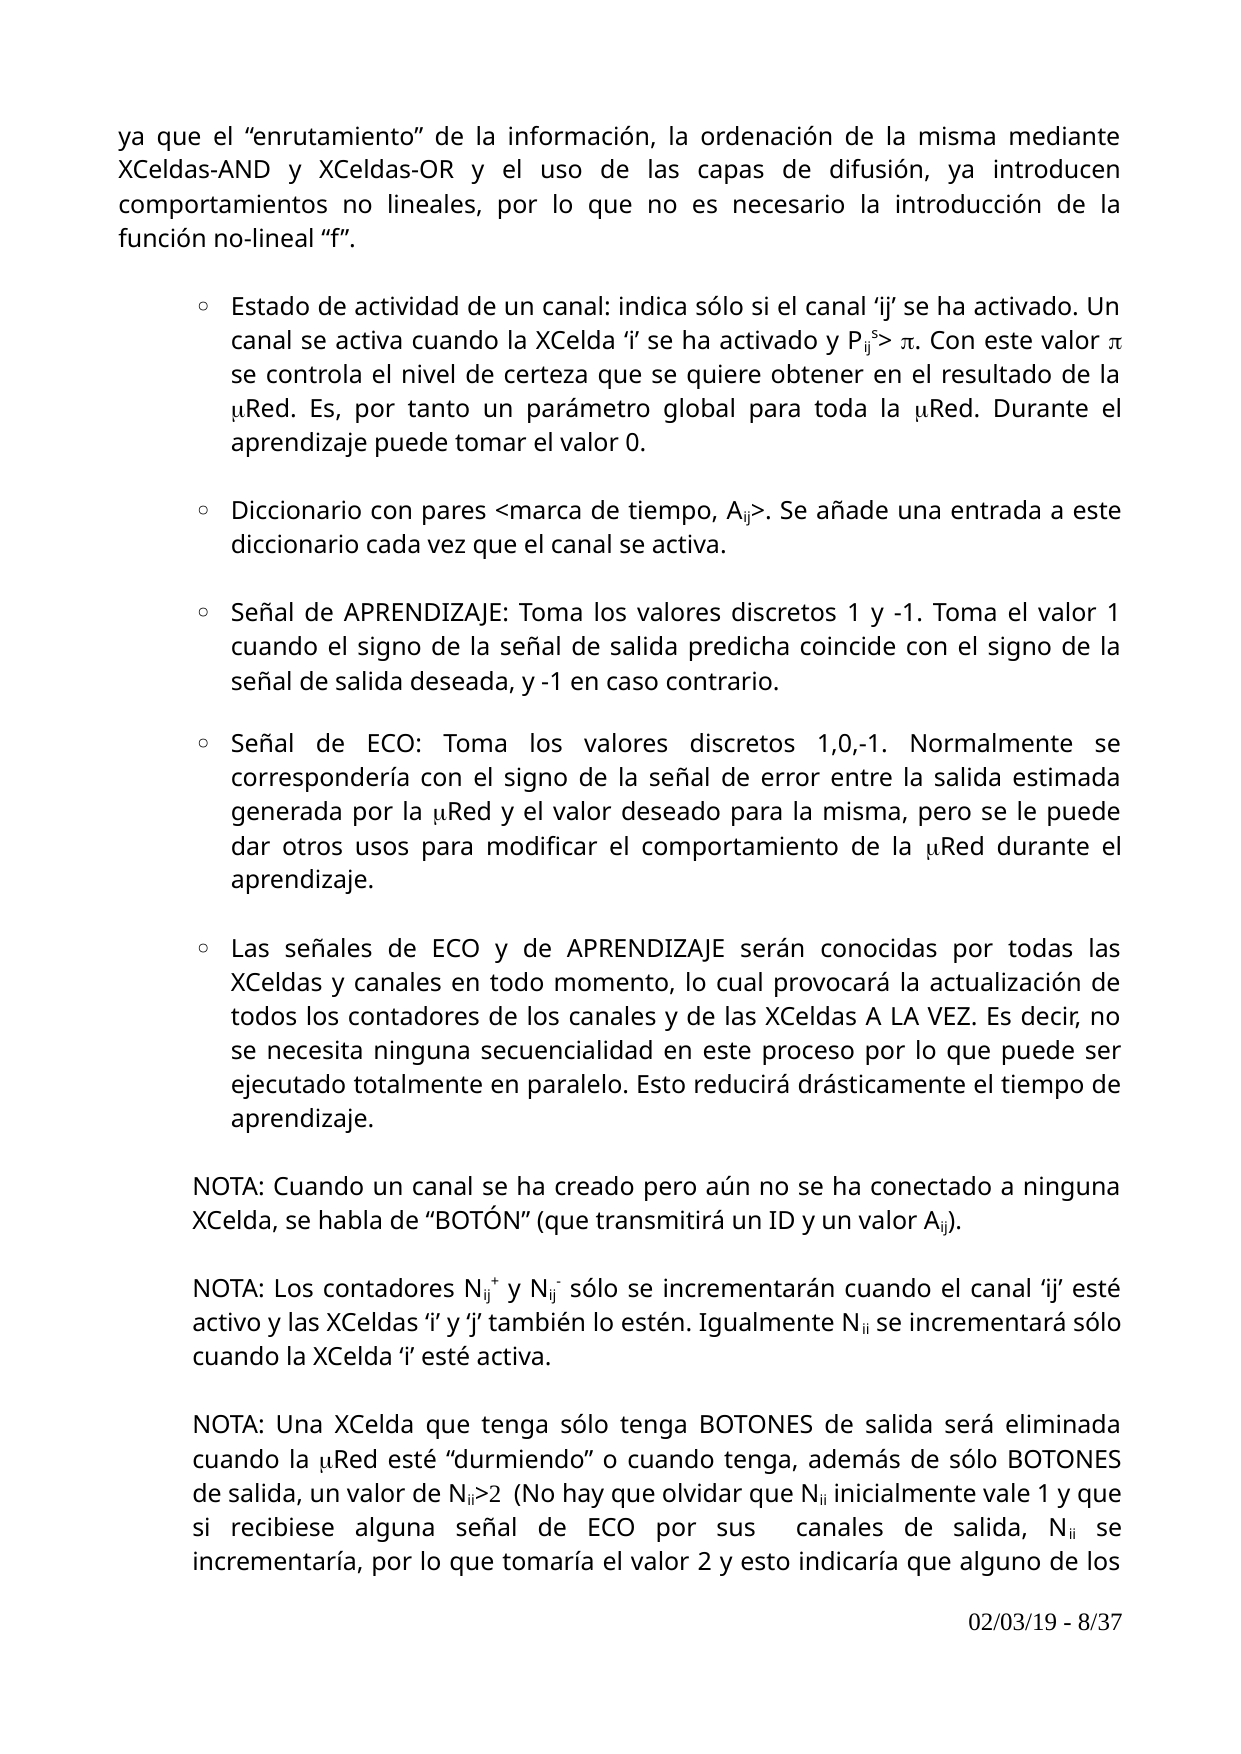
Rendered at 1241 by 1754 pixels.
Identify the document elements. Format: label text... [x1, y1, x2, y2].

list Diccionario con pares <marca de tiempo, Aij>. Se añade una entrada a este diccionario cada vez que el canal se activa. [193, 493, 1122, 561]
text NOTA: Una XCelda que tenga sólo tenga BOTONES de salida será eliminada cuando la mRed esté “durmiendo” o cuando tenga, además de sólo BOTONES de salida, un valor de Nii>2 (No hay que olvidar que Nii inicialmente vale 1 y que si recibiese alguna señal de ECO por sus canales de salida, Nii se incrementaría, por lo que tomaría el valor 2 y esto indicaría que alguno de los [192, 1407, 1122, 1577]
list Las señales de ECO y de APRENDIZAJE serán conocidas por todas las XCeldas y canales en todo momento, lo cual provocará la actualización de todos los contadores de los canales y de las XCeldas A LA VEZ. Es decir, no se necesita ninguna secuencialidad en este proceso por lo que puede ser ejecutado totalmente en paralelo. Esto reducirá drásticamente el tiempo de aprendizaje. [193, 930, 1122, 1135]
list Señal de ECO: Toma los valores discretos 1,0,-1. Normalmente se correspondería con el signo de la señal de error entre la salida estimada generada por la mRed y el valor deseado para la misma, pero se le puede dar otros usos para modificar el comportamiento de la mRed durante el aprendizaje. [193, 726, 1122, 896]
list Señal de APRENDIZAJE: Toma los valores discretos 1 y -1. Toma el valor 1 cuando el signo de la señal de salida predicha coincide con el signo de la señal de salida deseada, y -1 en caso contrario. [193, 595, 1122, 697]
text ya que el “enrutamiento” de la información, la ordenación de la misma mediante XCeldas-AND y XCeldas-OR y el uso de las capas de difusión, ya introducen comportamientos no lineales, por lo que no es necesario la introducción de la función no-lineal “f”. [118, 118, 1122, 254]
text NOTA: Los contadores Nij+ y Nij- sólo se incrementarán cuando el canal ‘ij’ esté activo y las XCeldas ‘i’ y ‘j’ también lo estén. Igualmente Nii se incrementará sólo cuando la XCelda ‘i’ esté activa. [192, 1271, 1122, 1373]
list Estado de actividad de un canal: indica sólo si el canal ‘ij’ se ha activado. Un canal se activa cuando la XCelda ‘i’ se ha activado y Pijs> . Con este valor  se controla el nivel de certeza que se quiere obtener en el resultado de la mRed. Es, por tanto un parámetro global para toda la mRed. Durante el aprendizaje puede tomar el valor 0. [193, 288, 1122, 459]
text NOTA: Cuando un canal se ha creado pero aún no se ha conectado a ninguna XCelda, se habla de “BOTÓN” (que transmitirá un ID y un valor Aij). [192, 1169, 1122, 1237]
